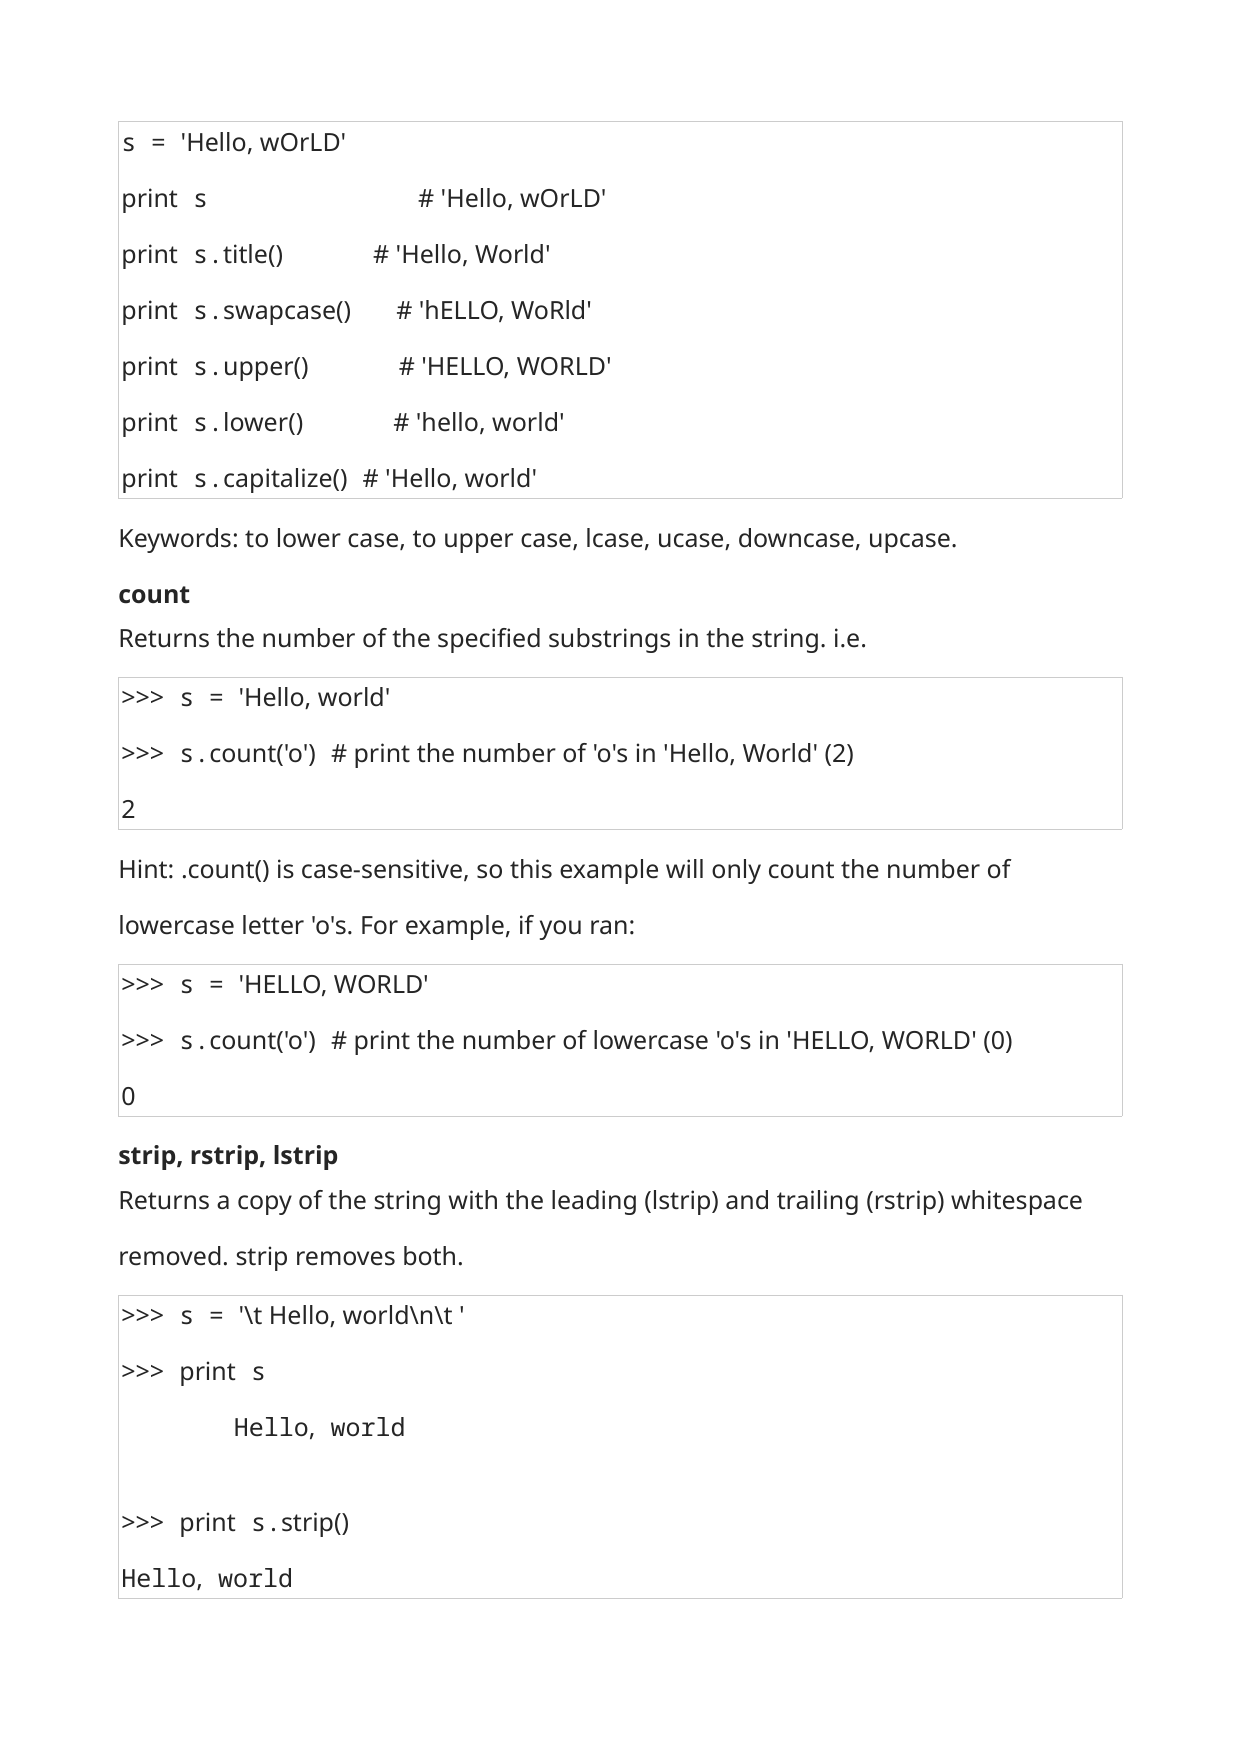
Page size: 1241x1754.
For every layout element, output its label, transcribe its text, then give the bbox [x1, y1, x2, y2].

text Keywords: to lower case, to upper case, lcase, ucase, downcase, upcase. [118, 520, 1122, 554]
text >>> s.count('o') # print the number of lowercase 'o's in 'HELLO, WORLD' (0) [119, 1020, 1122, 1057]
text 2 [119, 789, 1122, 829]
text >>> s = 'Hello, world' [119, 678, 1122, 714]
text print s.title() # 'Hello, World' [119, 233, 1122, 271]
text Returns the number of the specified substrings in the string. i.e. [118, 621, 1122, 655]
text 0 [119, 1076, 1122, 1116]
text >>> s = '\t Hello, world\n\t ' [119, 1296, 1122, 1332]
text Hello, world [119, 1407, 1122, 1444]
subtitle count [118, 576, 1122, 610]
text s = 'Hello, wOrLD' [119, 122, 1122, 158]
text print s.lower() # 'hello, world' [119, 402, 1122, 439]
text print s.upper() # 'HELLO, WORLD' [119, 346, 1122, 383]
text print s.capitalize() # 'Hello, world' [119, 458, 1122, 498]
text print s # 'Hello, wOrLD' [119, 177, 1122, 214]
subtitle strip, rstrip, lstrip [118, 1138, 1122, 1172]
text >>> s = 'HELLO, WORLD' [119, 965, 1122, 1001]
text Hint: .count() is case-sensitive, so this example will only count the number of lowercase letter 'o's. For example, if you ran: [118, 851, 1122, 941]
text >>> s.count('o') # print the number of 'o's in 'Hello, World' (2) [119, 733, 1122, 770]
text Returns a copy of the string with the leading (lstrip) and trailing (rstrip) whitespace removed. strip removes both. [118, 1182, 1122, 1272]
text print s.swapcase() # 'hELLO, WoRld' [119, 289, 1122, 327]
text >>> print s [119, 1351, 1122, 1388]
text Hello, world [119, 1558, 1122, 1598]
text >>> print s.strip() [119, 1502, 1122, 1539]
